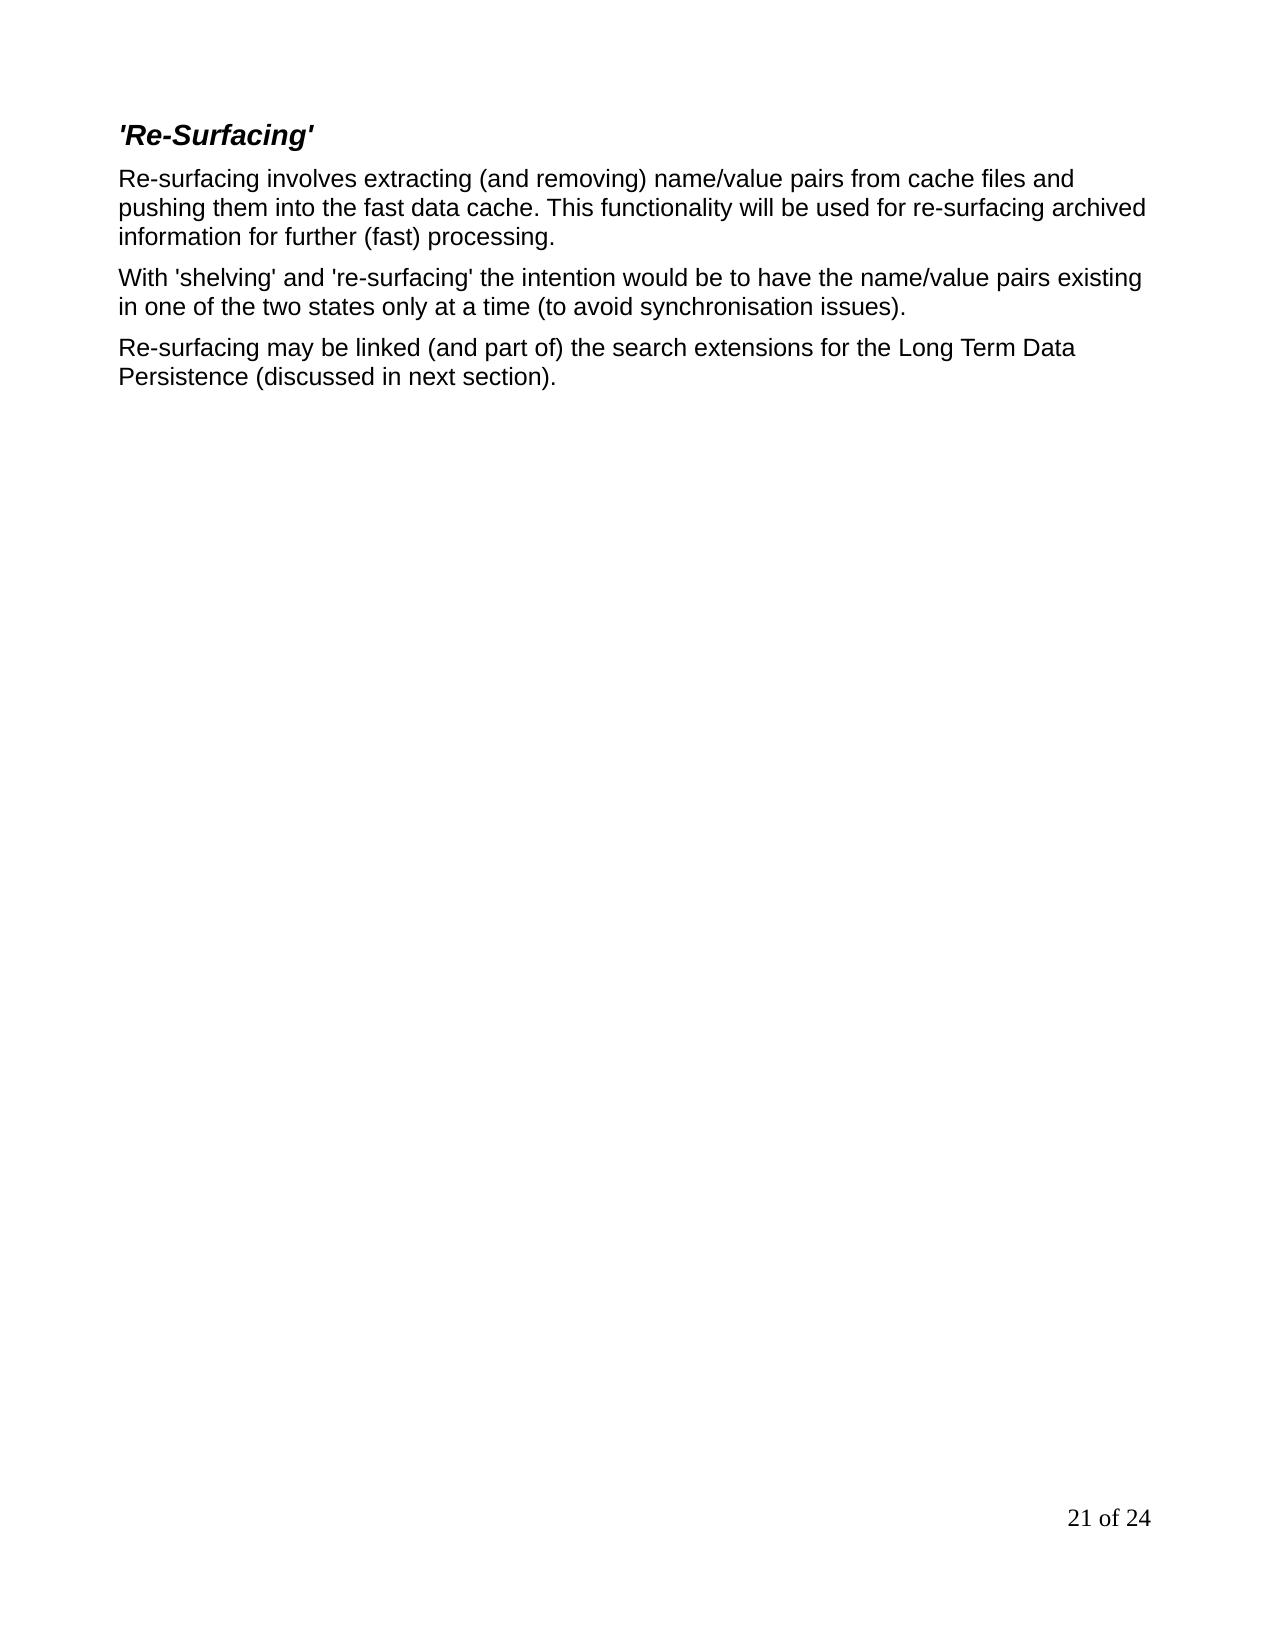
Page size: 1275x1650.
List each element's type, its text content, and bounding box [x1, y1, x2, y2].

text Re-surfacing may be linked (and part of) the search extensions for the Long Term Data Persistence (discussed in next section). [118, 333, 1157, 390]
text With 'shelving' and 're-surfacing' the intention would be to have the name/value pairs existing in one of the two states only at a time (to avoid synchronisation issues). [118, 263, 1157, 320]
subtitle 'Re-Surfacing' [118, 118, 1157, 152]
text Re-surfacing involves extracting (and removing) name/value pairs from cache files and pushing them into the fast data cache. This functionality will be used for re-surfacing archived information for further (fast) processing. [118, 164, 1157, 250]
